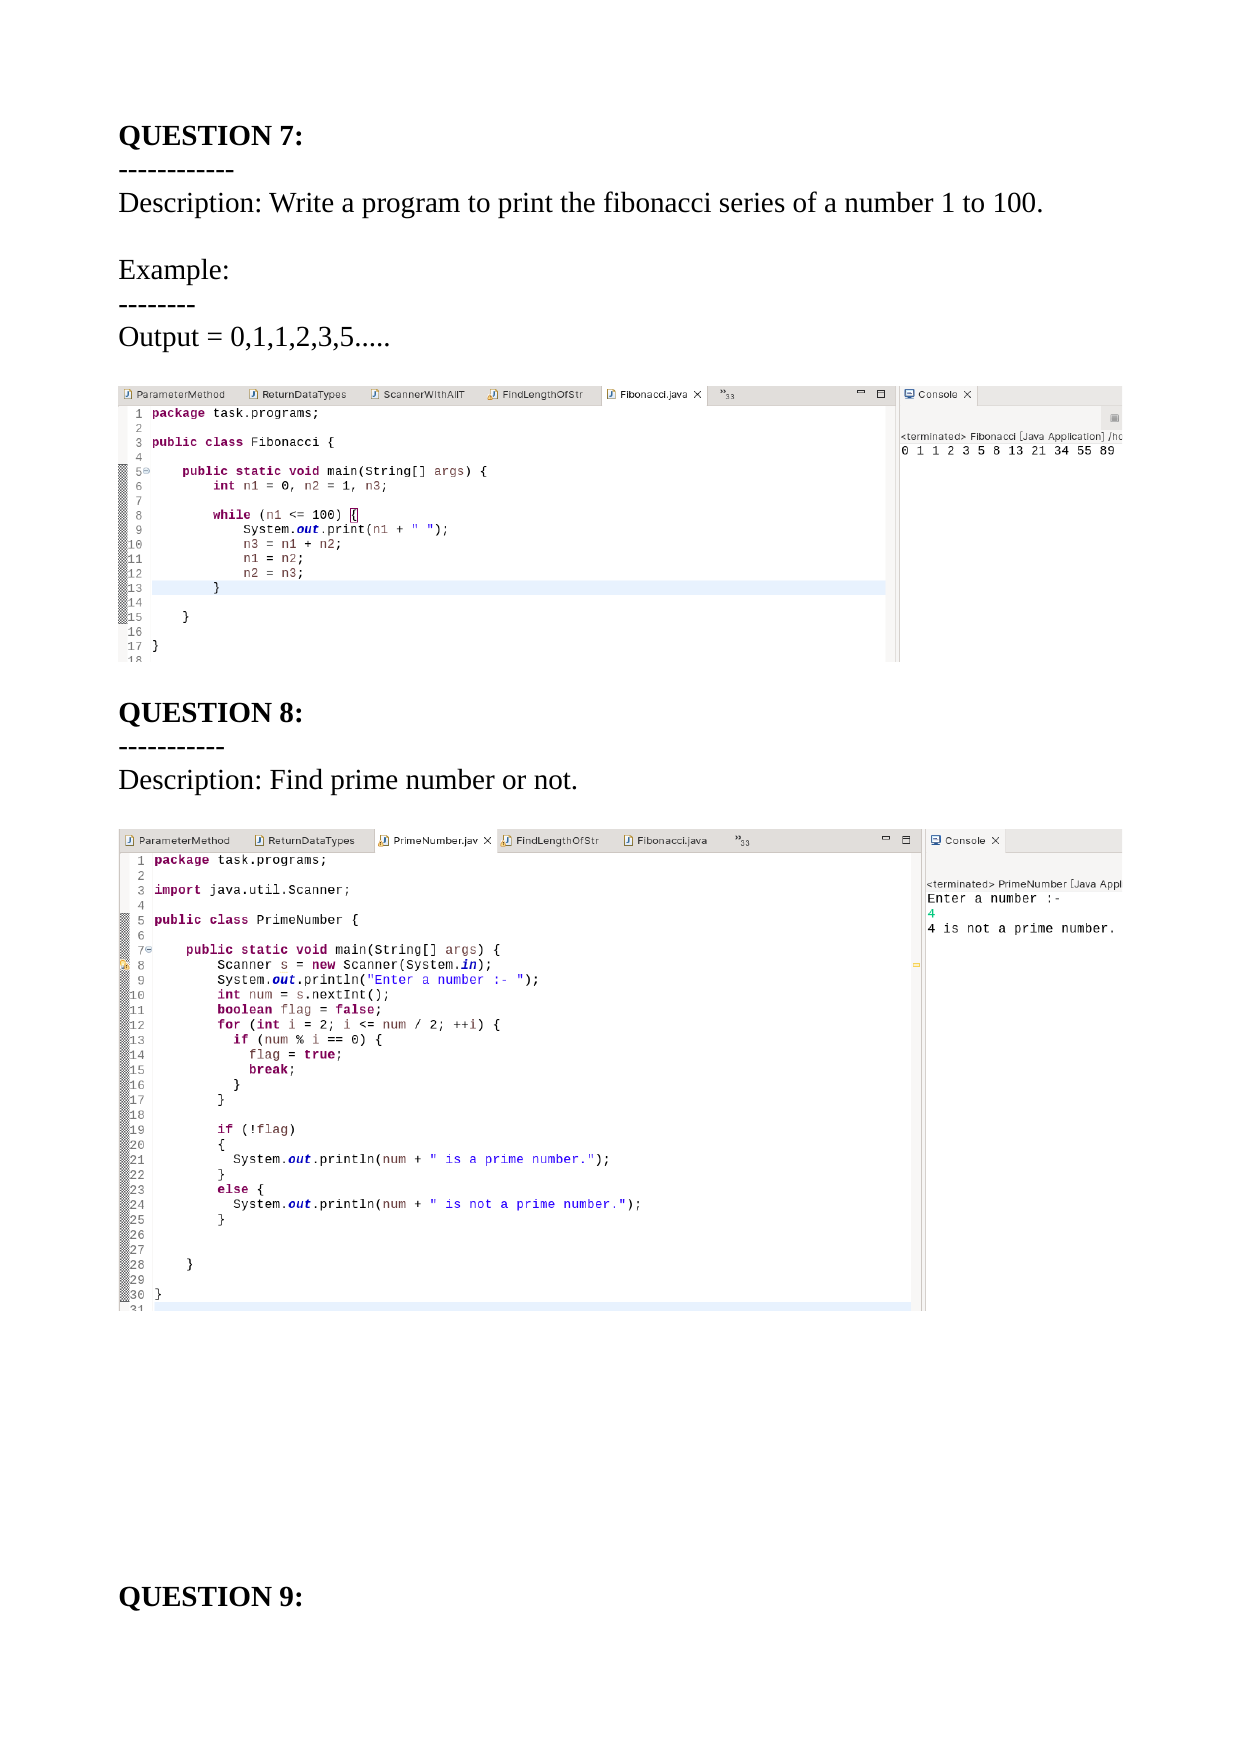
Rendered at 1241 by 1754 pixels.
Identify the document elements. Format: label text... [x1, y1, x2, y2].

text Output = 0,1,1,2,3,5..... [118, 319, 1122, 353]
text QUESTION 9: [118, 1311, 1122, 1612]
text Example: [118, 252, 1122, 286]
text Description: Write a program to print the fibonacci series of a number 1 to 100. [118, 185, 1122, 219]
picture [118, 829, 1123, 1311]
picture [118, 386, 1123, 662]
text -------- [118, 286, 1122, 319]
text ----------- [118, 728, 1122, 762]
text ------------ [118, 152, 1122, 185]
text QUESTION 8: [118, 662, 1122, 728]
text QUESTION 7: [118, 118, 1122, 152]
text Description: Find prime number or not. [118, 762, 1122, 829]
